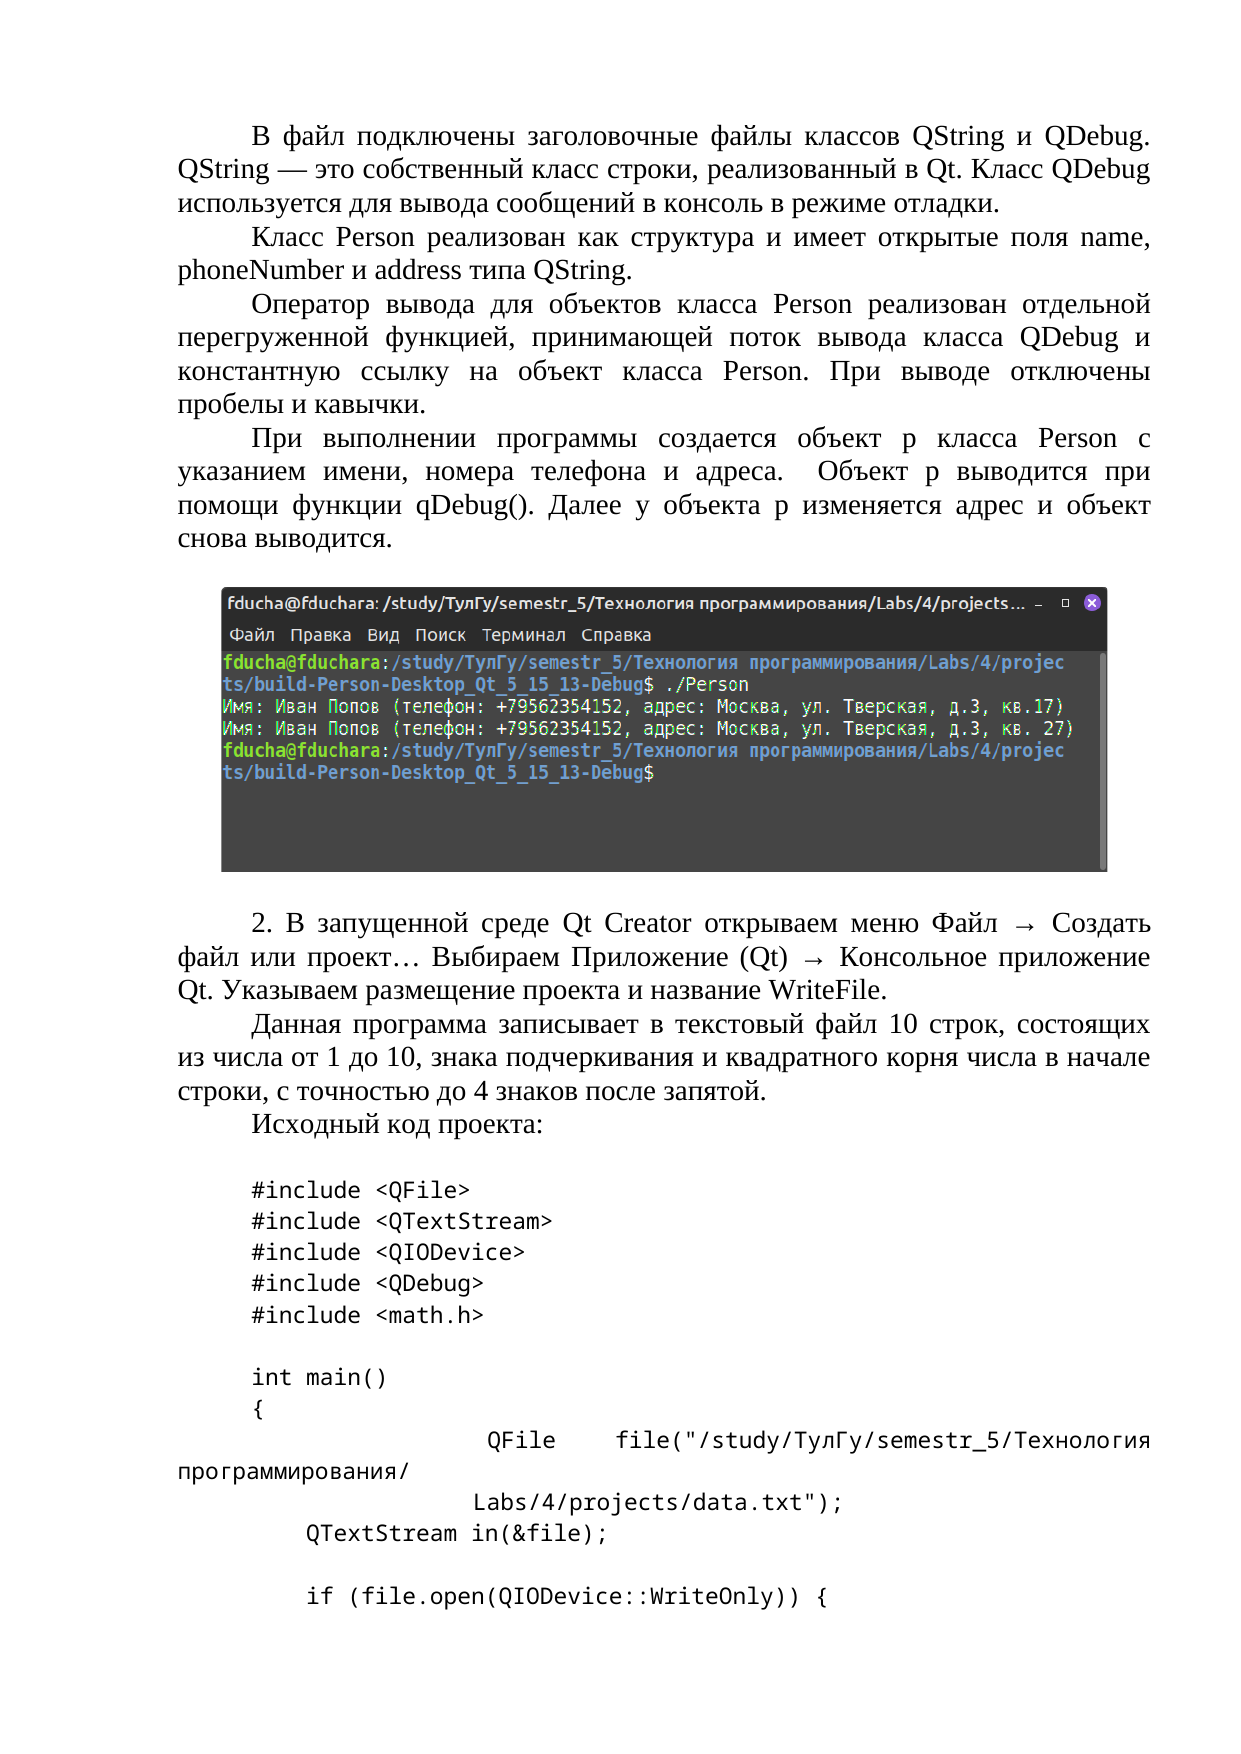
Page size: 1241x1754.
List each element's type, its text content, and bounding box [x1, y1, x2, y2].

text В файл подключены заголовочные файлы классов QString и QDebug. QString — это собственный класс строки, реализованный в Qt. Класс QDebug используется для вывода сообщений в консоль в режиме отладки. [177, 118, 1152, 219]
text if (file.open(QIODevice::WriteOnly)) { [177, 1580, 1152, 1611]
text #include <math.h> [177, 1299, 1152, 1330]
text QFile file("/study/ТулГу/semestr_5/Технология программирования/ [177, 1424, 1152, 1486]
text Класс Person реализован как структура и имеет открытые поля name, phoneNumber и address типа QString. [177, 219, 1152, 286]
text #include <QDebug> [177, 1267, 1152, 1299]
text Данная программа записывает в текстовый файл 10 строк, состоящих из числа от 1 до 10, знака подчеркивания и квадратного корня числа в начале строки, с точностью до 4 знаков после запятой. [177, 1006, 1152, 1107]
text 2. В запущенной среде Qt Creator открываем меню Файл → Создать файл или проект… Выбираем Приложение (Qt) → Консольное приложение Qt. Указываем размещение проекта и название WriteFile. [177, 905, 1152, 1006]
text { [177, 1392, 1152, 1424]
picture [221, 587, 1108, 872]
text Исходный код проекта: [177, 1107, 1152, 1140]
text Labs/4/projects/data.txt"); [177, 1486, 1152, 1517]
text При выполнении программы создается объект p класса Person с указанием имени, номера телефона и адреса. Объект p выводится при помощи функции qDebug(). Далее у объекта p изменяется адрес и объект снова выводится. [177, 420, 1152, 554]
text Оператор вывода для объектов класса Person реализован отдельной перегруженной функцией, принимающей поток вывода класса QDebug и константную ссылку на объект класса Person. При выводе отключены пробелы и кавычки. [177, 286, 1152, 420]
text int main() [177, 1361, 1152, 1392]
text QTextStream in(&file); [177, 1517, 1152, 1549]
text #include <QFile> [177, 1174, 1152, 1205]
text #include <QIODevice> [177, 1236, 1152, 1267]
text #include <QTextStream> [177, 1205, 1152, 1236]
